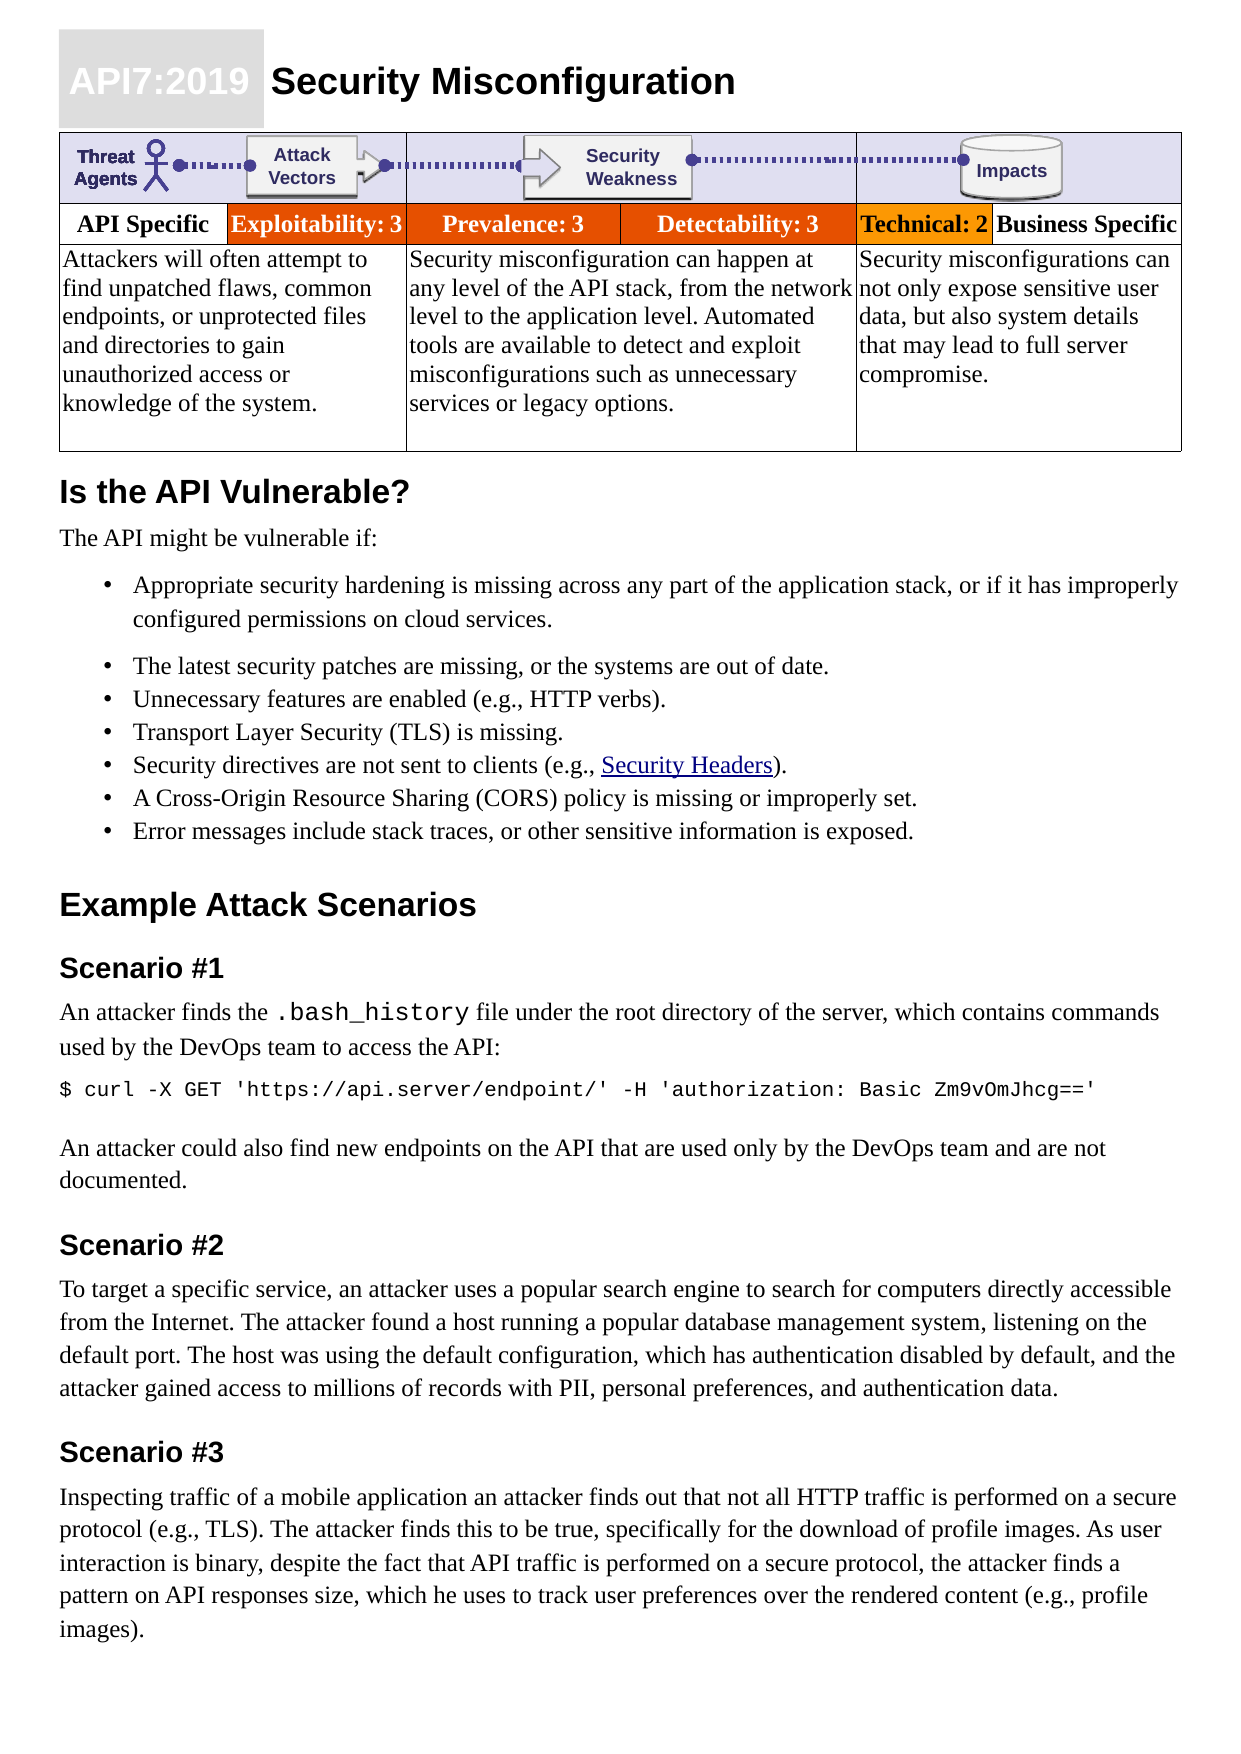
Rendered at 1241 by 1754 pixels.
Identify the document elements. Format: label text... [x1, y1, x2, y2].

subtitle Scenario #2 [59, 1228, 1181, 1262]
subtitle Scenario #3 [59, 1435, 1181, 1469]
table_header [620, 133, 856, 203]
table_cell Business Specific [993, 204, 1181, 244]
table_header [992, 133, 1181, 203]
table_header [857, 133, 992, 203]
list The latest security patches are missing, or the systems are out of date. [103, 651, 1181, 680]
text $ curl -X GET 'https://api.server/endpoint/' -H 'authorization: Basic Zm9vOmJhcg==' [59, 1079, 1181, 1103]
table_cell Security misconfigurations can not only expose sensitive user data, but also system details that may lead to full server compromise. [857, 245, 1181, 451]
list A Cross-Origin Resource Sharing (CORS) policy is missing or improperly set. [103, 783, 1181, 812]
table_cell Prevalence: 3 [407, 204, 620, 244]
text To target a specific service, an attacker uses a popular search engine to search for computers directly accessible from the Internet. The attacker found a host running a popular database management system, listening on the default port. The host was using the default configuration, which has authentication disabled by default, and the attacker gained access to millions of records with PII, personal preferences, and authentication data. [59, 1274, 1181, 1402]
list Appropriate security hardening is missing across any part of the application stack, or if it has improperly configured permissions on cloud services. [103, 571, 1181, 632]
text Inspecting traffic of a mobile application an attacker finds out that not all HTTP traffic is performed on a secure protocol (e.g., TLS). The attacker finds this to be true, specifically for the download of profile images. As user interaction is binary, despite the fact that API traffic is performed on a secure protocol, the attacker finds a pattern on API responses size, which he uses to track user preferences over the rendered content (e.g., profile images). [59, 1482, 1181, 1642]
table_header [60, 133, 227, 203]
table_cell Security misconfiguration can happen at any level of the API stack, from the network level to the application level. Automated tools are available to detect and exploit misconfigurations such as unnecessary services or legacy options. [407, 245, 856, 451]
table_header [227, 133, 406, 203]
table_cell Technical: 2 [857, 204, 992, 244]
list Security directives are not sent to clients (e.g., Security Headers). [103, 750, 1181, 779]
list Unnecessary features are enabled (e.g., HTTP verbs). [103, 684, 1181, 713]
text An attacker finds the .bash_history file under the root directory of the server, which contains commands used by the DevOps team to access the API: [59, 997, 1181, 1061]
table_header [407, 133, 620, 203]
table_cell API Specific [60, 204, 227, 244]
table_cell Exploitability: 3 [228, 204, 406, 244]
list Transport Layer Security (TLS) is missing. [103, 717, 1181, 746]
subtitle Example Attack Scenarios [59, 885, 1181, 923]
table_cell Attackers will often attempt to find unpatched flaws, common endpoints, or unprotected files and directories to gain unauthorized access or knowledge of the system. [60, 245, 406, 451]
table_cell Detectability: 3 [621, 204, 856, 244]
text The API might be vulnerable if: [59, 523, 1181, 552]
list Error messages include stack traces, or other sensitive information is exposed. [103, 816, 1181, 845]
subtitle Is the API Vulnerable? [59, 472, 1181, 511]
text An attacker could also find new endpoints on the API that are used only by the DevOps team and are not documented. [59, 1133, 1181, 1194]
subtitle Scenario #1 [59, 951, 1181, 984]
